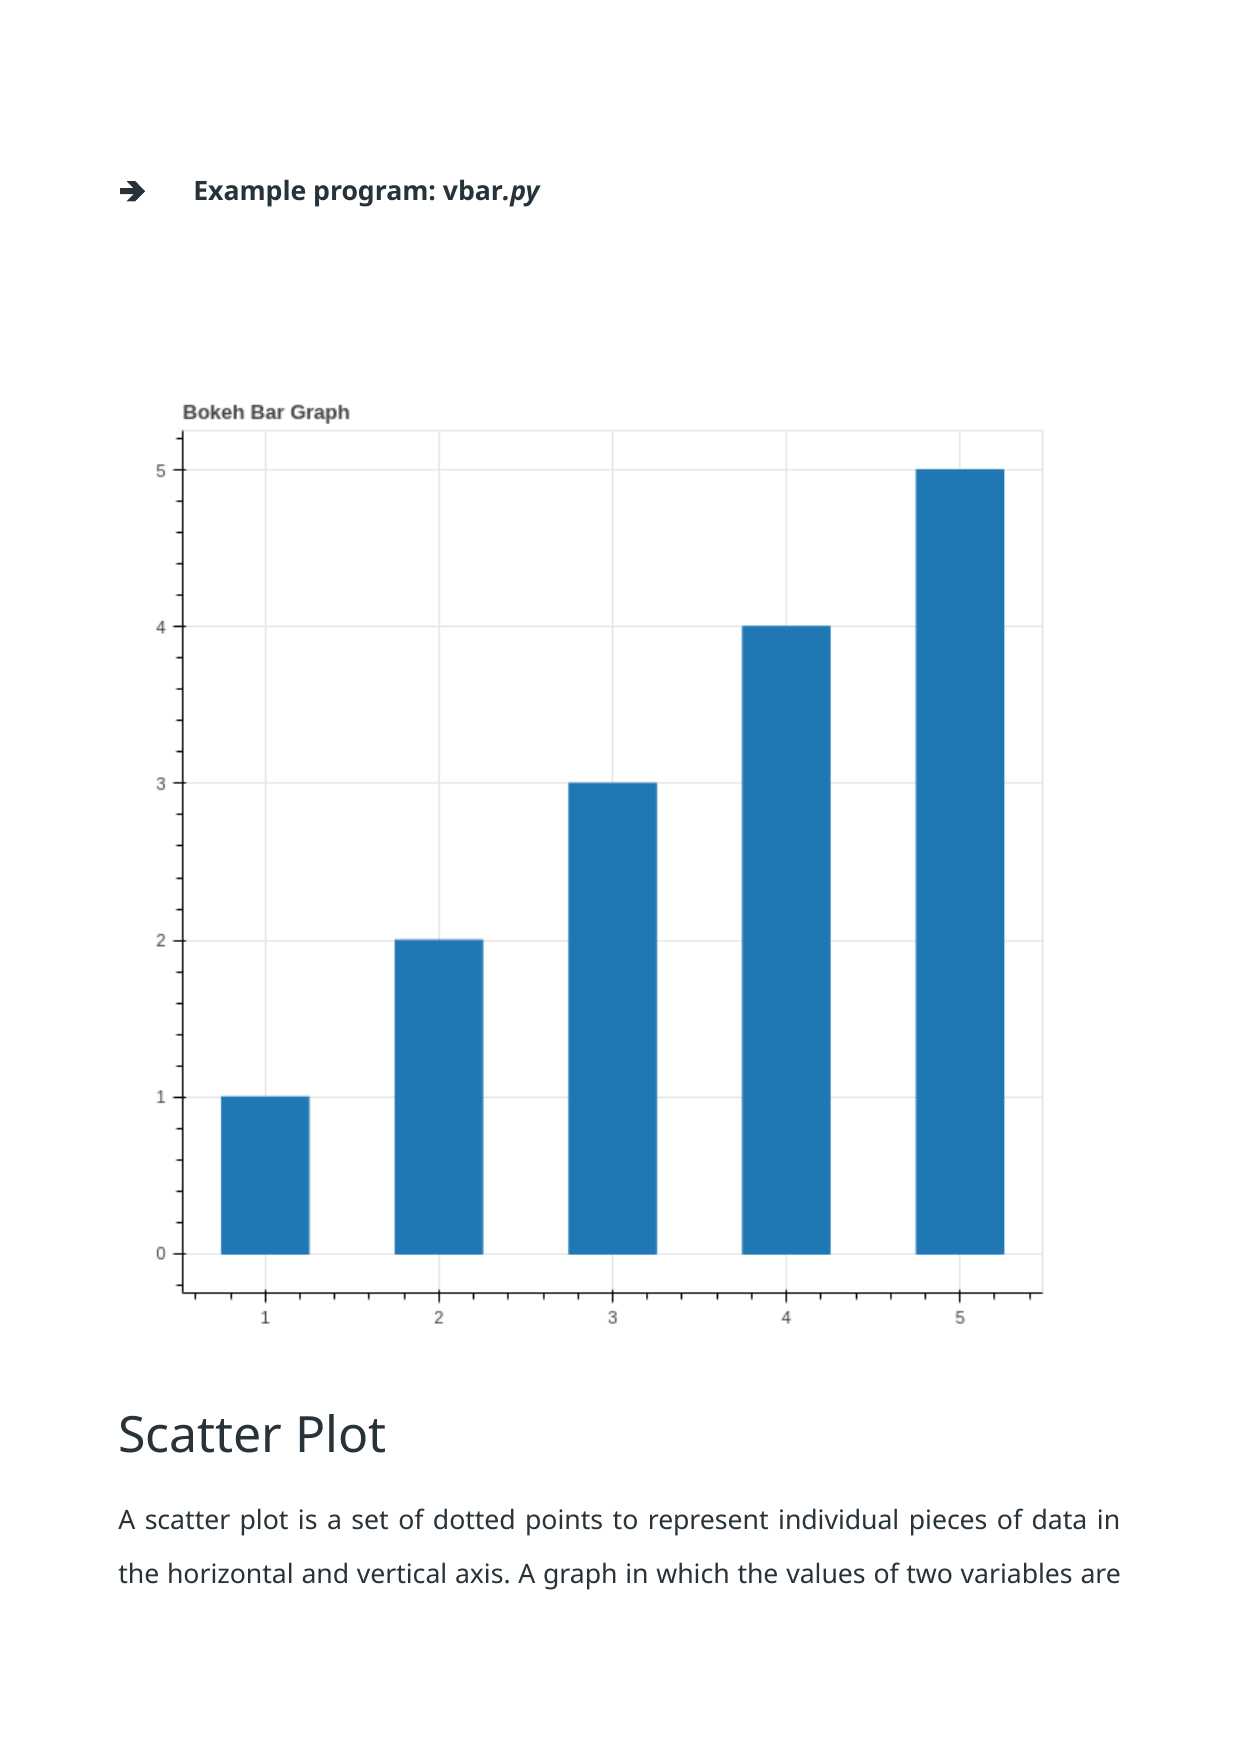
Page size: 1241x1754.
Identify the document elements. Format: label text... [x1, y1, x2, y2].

subtitle Scatter Plot [118, 1399, 1122, 1467]
picture [151, 388, 1089, 1327]
list Example program: vbar.py [118, 172, 1122, 208]
text A scatter plot is a set of dotted points to represent individual pieces of data in the horizontal and vertical axis. A graph in which the values of two variables are [118, 1501, 1122, 1591]
